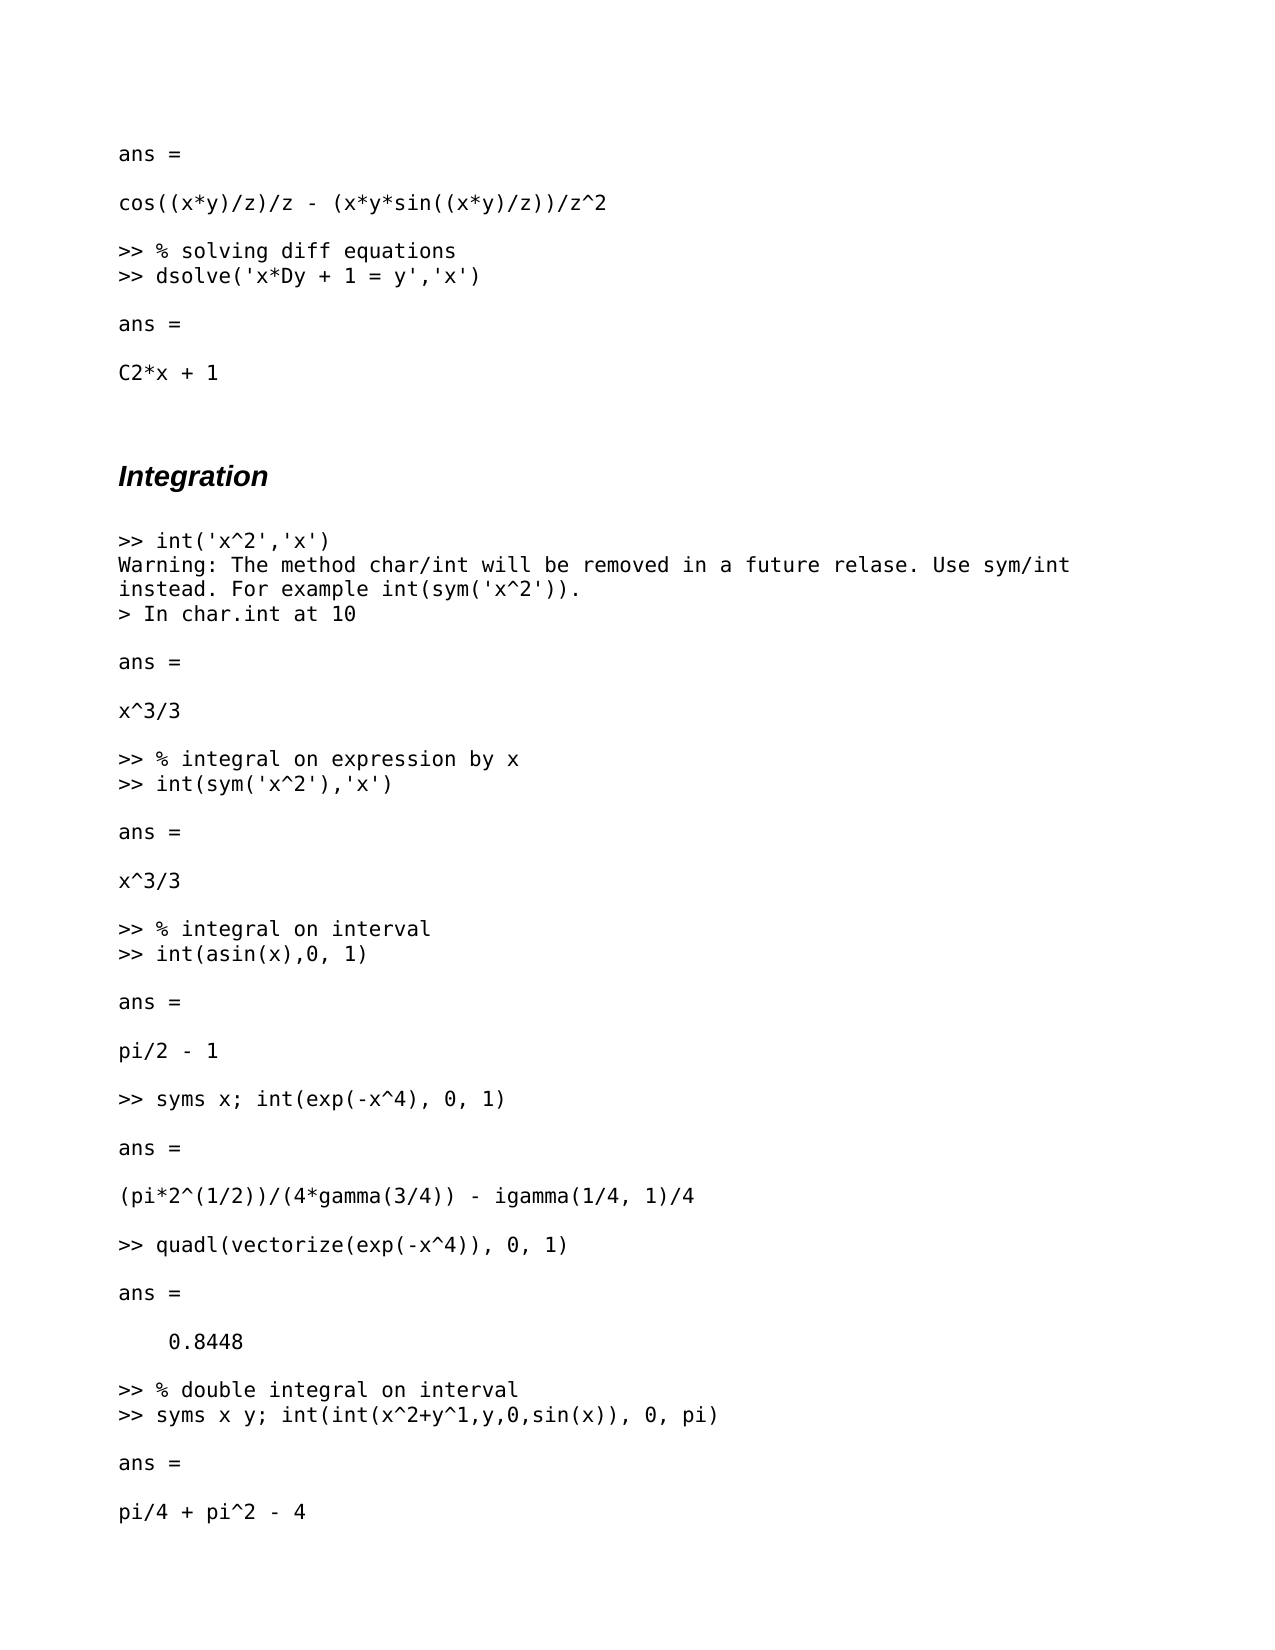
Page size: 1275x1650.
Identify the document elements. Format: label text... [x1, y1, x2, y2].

text cos((x*y)/z)/z - (x*y*sin((x*y)/z))/z^2 [118, 191, 1157, 215]
text x^3/3 [118, 869, 1157, 893]
text pi/4 + pi^2 - 4 [118, 1500, 1157, 1524]
text >> % integral on interval [118, 917, 1157, 942]
text instead. For example int(sym('x^2')). [118, 577, 1157, 602]
text ans = [118, 1281, 1157, 1306]
text 0.8448 [118, 1330, 1157, 1354]
text ans = [118, 650, 1157, 674]
text ans = [118, 990, 1157, 1014]
text >> int('x^2','x') [118, 529, 1157, 553]
text Warning: The method char/int will be removed in a future relase. Use sym/int [118, 553, 1157, 577]
text >> dsolve('x*Dy + 1 = y','x') [118, 264, 1157, 288]
text ans = [118, 820, 1157, 844]
text >> % solving diff equations [118, 239, 1157, 264]
text ans = [118, 142, 1157, 167]
text pi/2 - 1 [118, 1039, 1157, 1063]
text ans = [118, 1451, 1157, 1476]
text >> int(asin(x),0, 1) [118, 942, 1157, 966]
text >> % double integral on interval [118, 1378, 1157, 1403]
text >> int(sym('x^2'),'x') [118, 772, 1157, 796]
text >> syms x; int(exp(-x^4), 0, 1) [118, 1087, 1157, 1111]
text > In char.int at 10 [118, 602, 1157, 626]
text C2*x + 1 [118, 361, 1157, 385]
text ans = [118, 312, 1157, 337]
text >> quadl(vectorize(exp(-x^4)), 0, 1) [118, 1233, 1157, 1257]
subtitle Integration [118, 459, 1157, 492]
text >> % integral on expression by x [118, 747, 1157, 772]
text x^3/3 [118, 699, 1157, 723]
text ans = [118, 1136, 1157, 1160]
text (pi*2^(1/2))/(4*gamma(3/4)) - igamma(1/4, 1)/4 [118, 1184, 1157, 1208]
text >> syms x y; int(int(x^2+y^1,y,0,sin(x)), 0, pi) [118, 1403, 1157, 1427]
